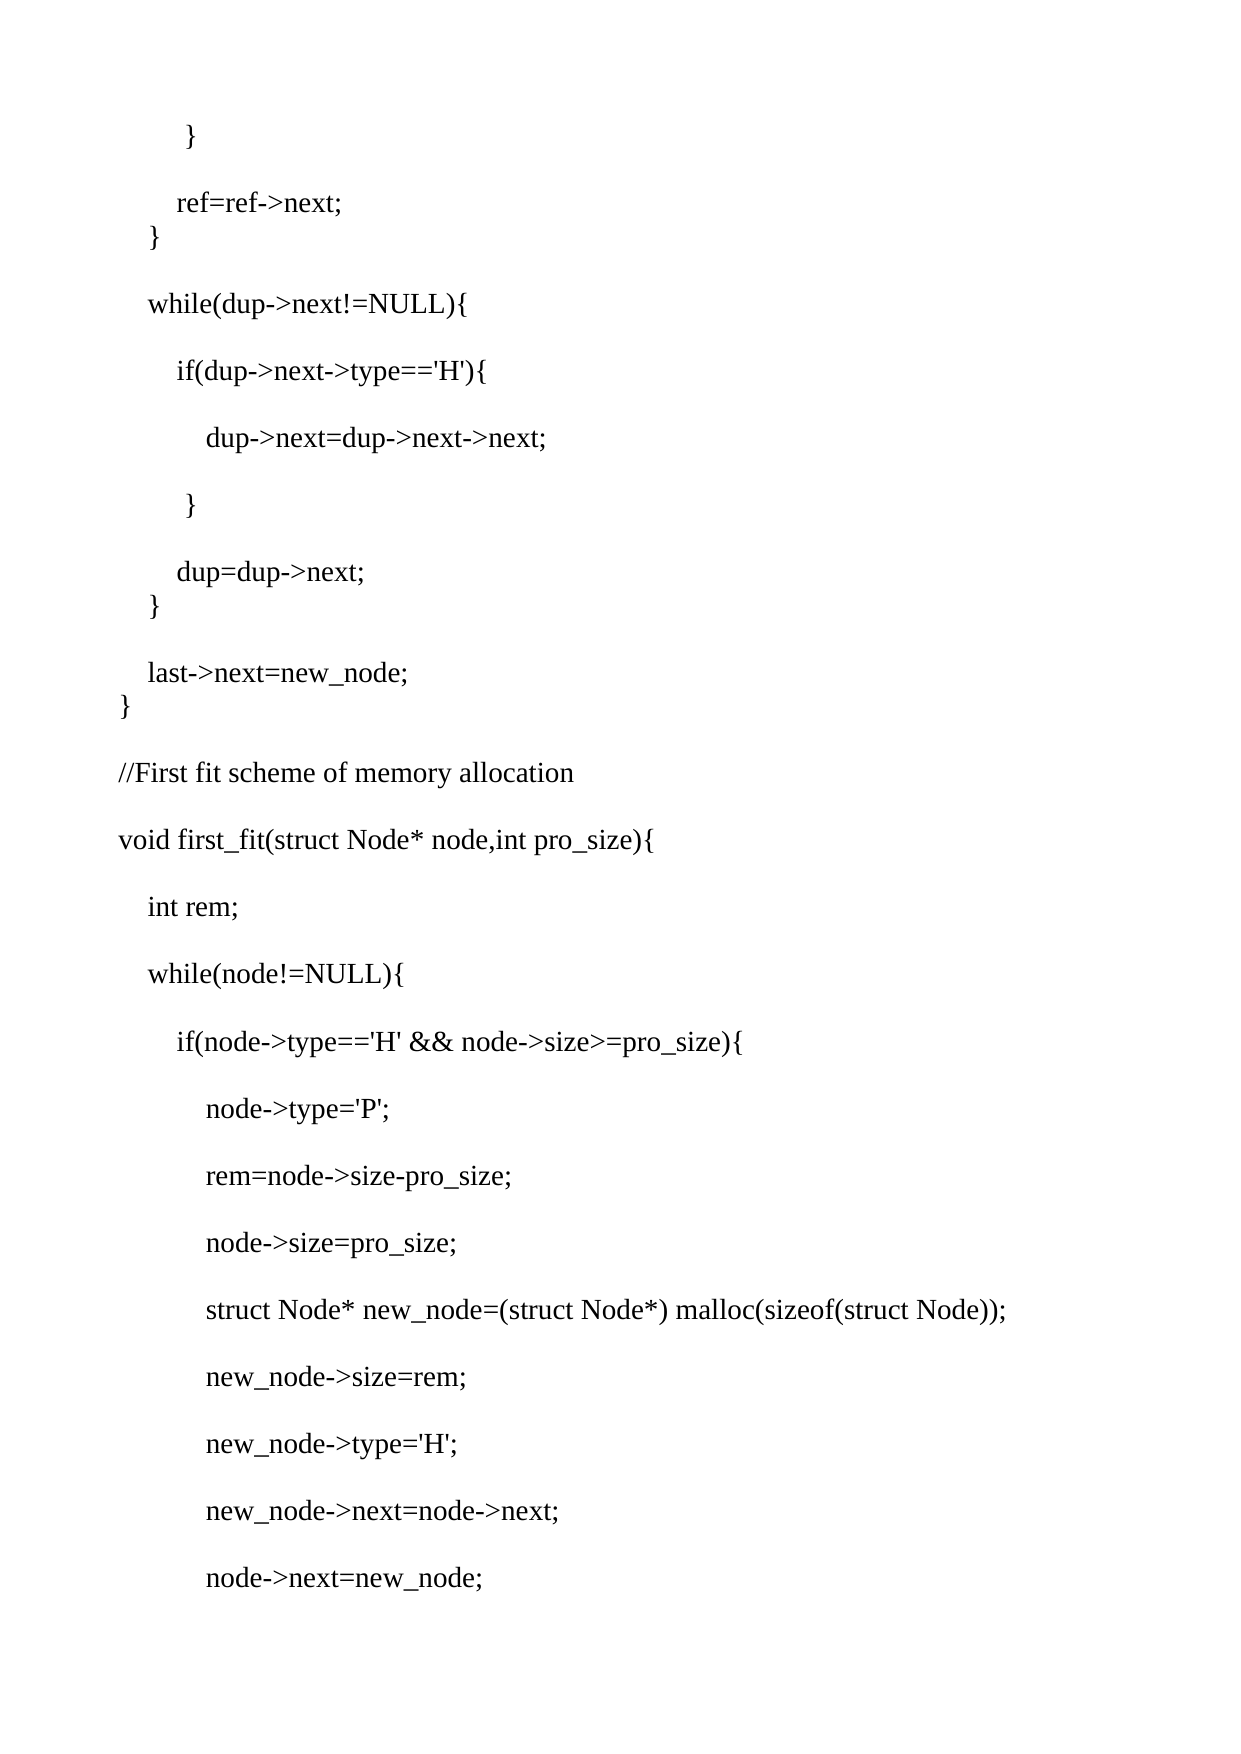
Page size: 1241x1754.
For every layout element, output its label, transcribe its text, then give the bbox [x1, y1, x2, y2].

text last->next=new_node; [118, 655, 1122, 688]
text ref=ref->next; [118, 185, 1122, 219]
text } [118, 118, 1122, 152]
text } [118, 219, 1122, 252]
text new_node->next=node->next; [118, 1493, 1122, 1527]
text node->size=pro_size; [118, 1225, 1122, 1258]
text } [118, 588, 1122, 621]
text if(node->type=='H' && node->size>=pro_size){ [118, 1024, 1122, 1057]
text //First fit scheme of memory allocation [118, 755, 1122, 789]
text struct Node* new_node=(struct Node*) malloc(sizeof(struct Node)); [118, 1292, 1122, 1326]
text rem=node->size-pro_size; [118, 1158, 1122, 1191]
text new_node->type='H'; [118, 1426, 1122, 1460]
text new_node->size=rem; [118, 1359, 1122, 1393]
text dup->next=dup->next->next; [118, 420, 1122, 453]
text node->next=new_node; [118, 1560, 1122, 1594]
text while(dup->next!=NULL){ [118, 286, 1122, 319]
text void first_fit(struct Node* node,int pro_size){ [118, 822, 1122, 856]
text while(node!=NULL){ [118, 957, 1122, 990]
text node->type='P'; [118, 1091, 1122, 1124]
text dup=dup->next; [118, 554, 1122, 588]
text int rem; [118, 889, 1122, 923]
text if(dup->next->type=='H'){ [118, 353, 1122, 386]
text } [118, 487, 1122, 521]
text } [118, 688, 1122, 722]
